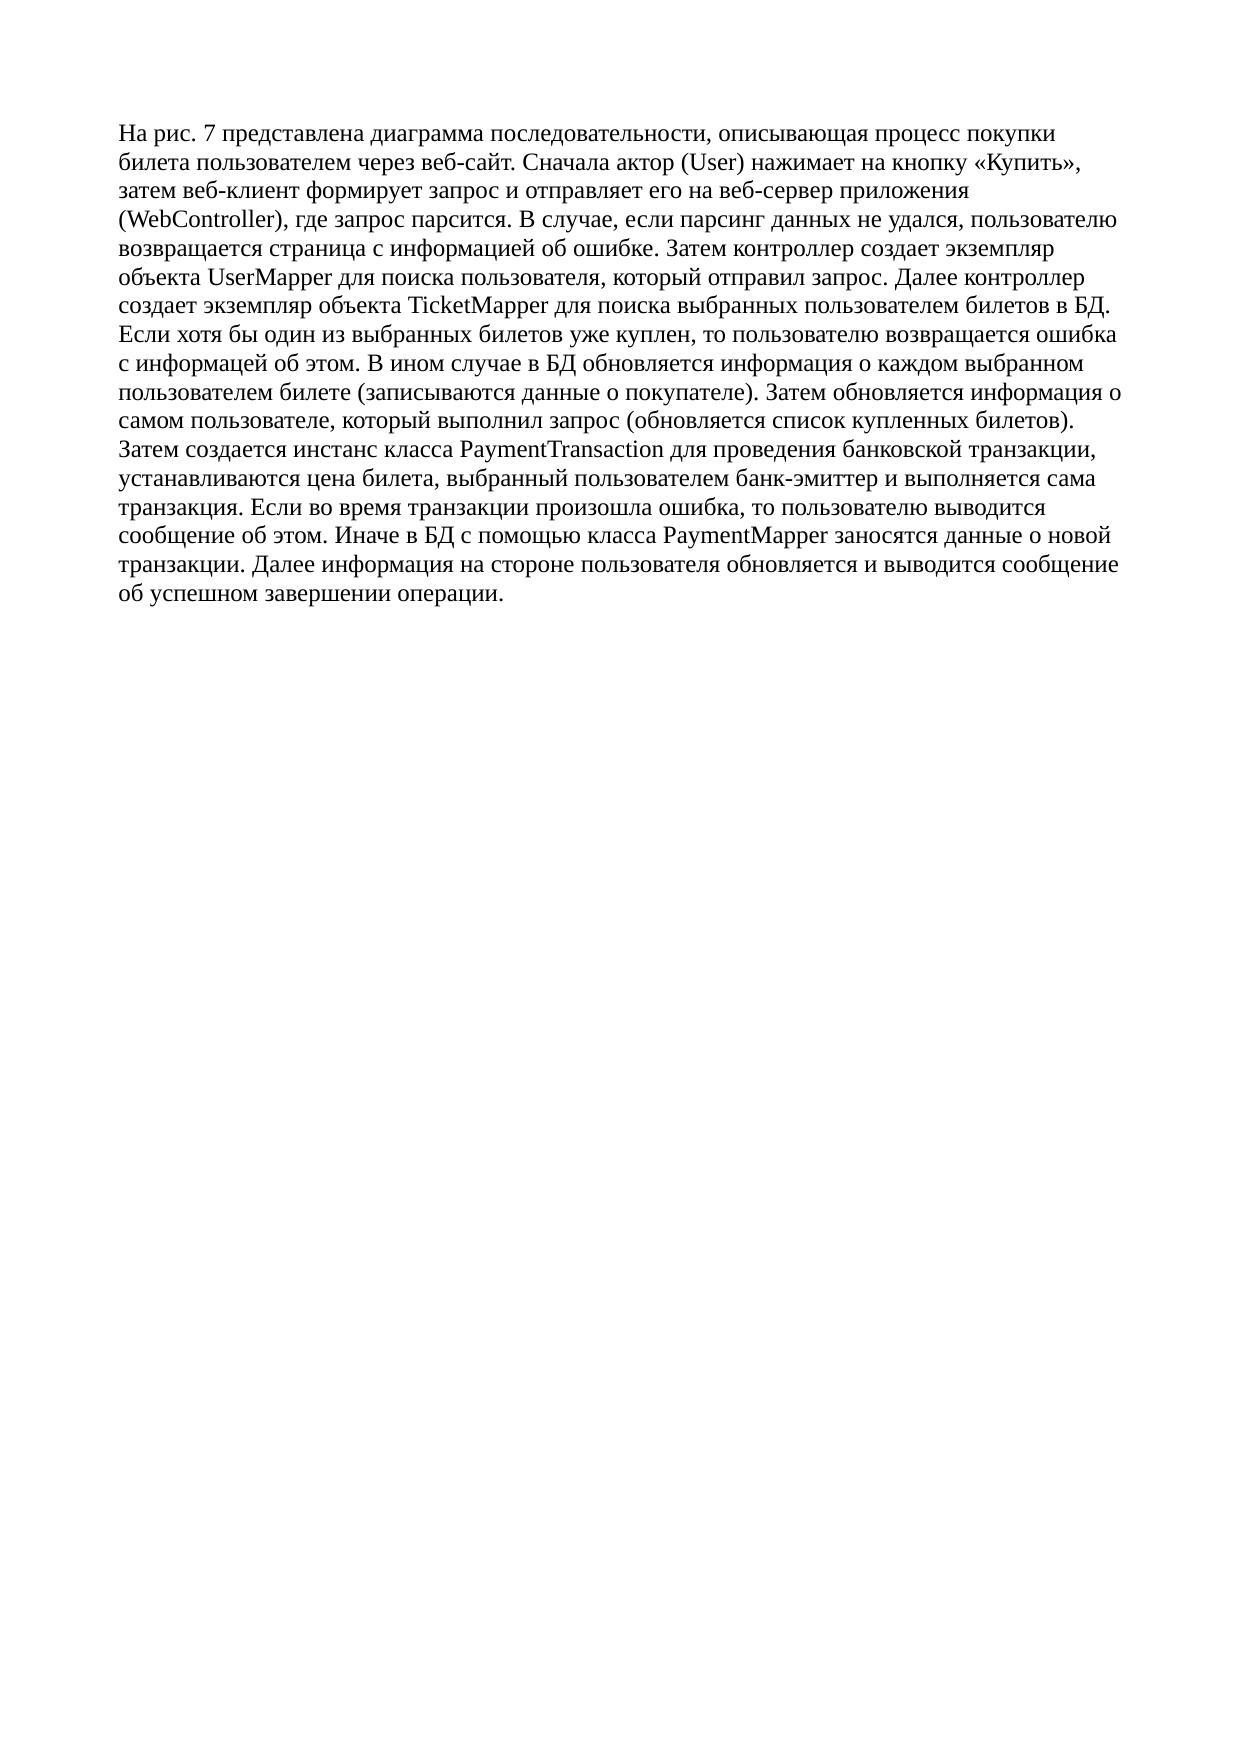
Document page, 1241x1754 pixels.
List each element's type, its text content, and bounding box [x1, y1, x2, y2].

text На рис. 7 представлена диаграмма последовательности, описывающая процесс покупки билета пользователем через веб-сайт. Сначала актор (User) нажимает на кнопку «Купить», затем веб-клиент формирует запрос и отправляет его на веб-сервер приложения (WebController), где запрос парсится. В случае, если парсинг данных не удался, пользователю возвращается страница с информацией об ошибке. Затем контроллер создает экземпляр объекта UserMapper для поиска пользователя, который отправил запрос. Далее контроллер создает экземпляр объекта TicketMapper для поиска выбранных пользователем билетов в БД. Если хотя бы один из выбранных билетов уже куплен, то пользователю возвращается ошибка с информацей об этом. В ином случае в БД обновляется информация о каждом выбранном пользователем билете (записываются данные о покупателе). Затем обновляется информация о самом пользователе, который выполнил запрос (обновляется список купленных билетов). Затем создается инстанс класса PaymentTransaction для проведения банковской транзакции, устанавливаются цена билета, выбранный пользователем банк-эмиттер и выполняется сама транзакция. Если во время транзакции произошла ошибка, то пользователю выводится сообщение об этом. Иначе в БД с помощью класса PaymentMapper заносятся данные о новой транзакции. Далее информация на стороне пользователя обновляется и выводится сообщение об успешном завершении операции. [118, 118, 1122, 607]
